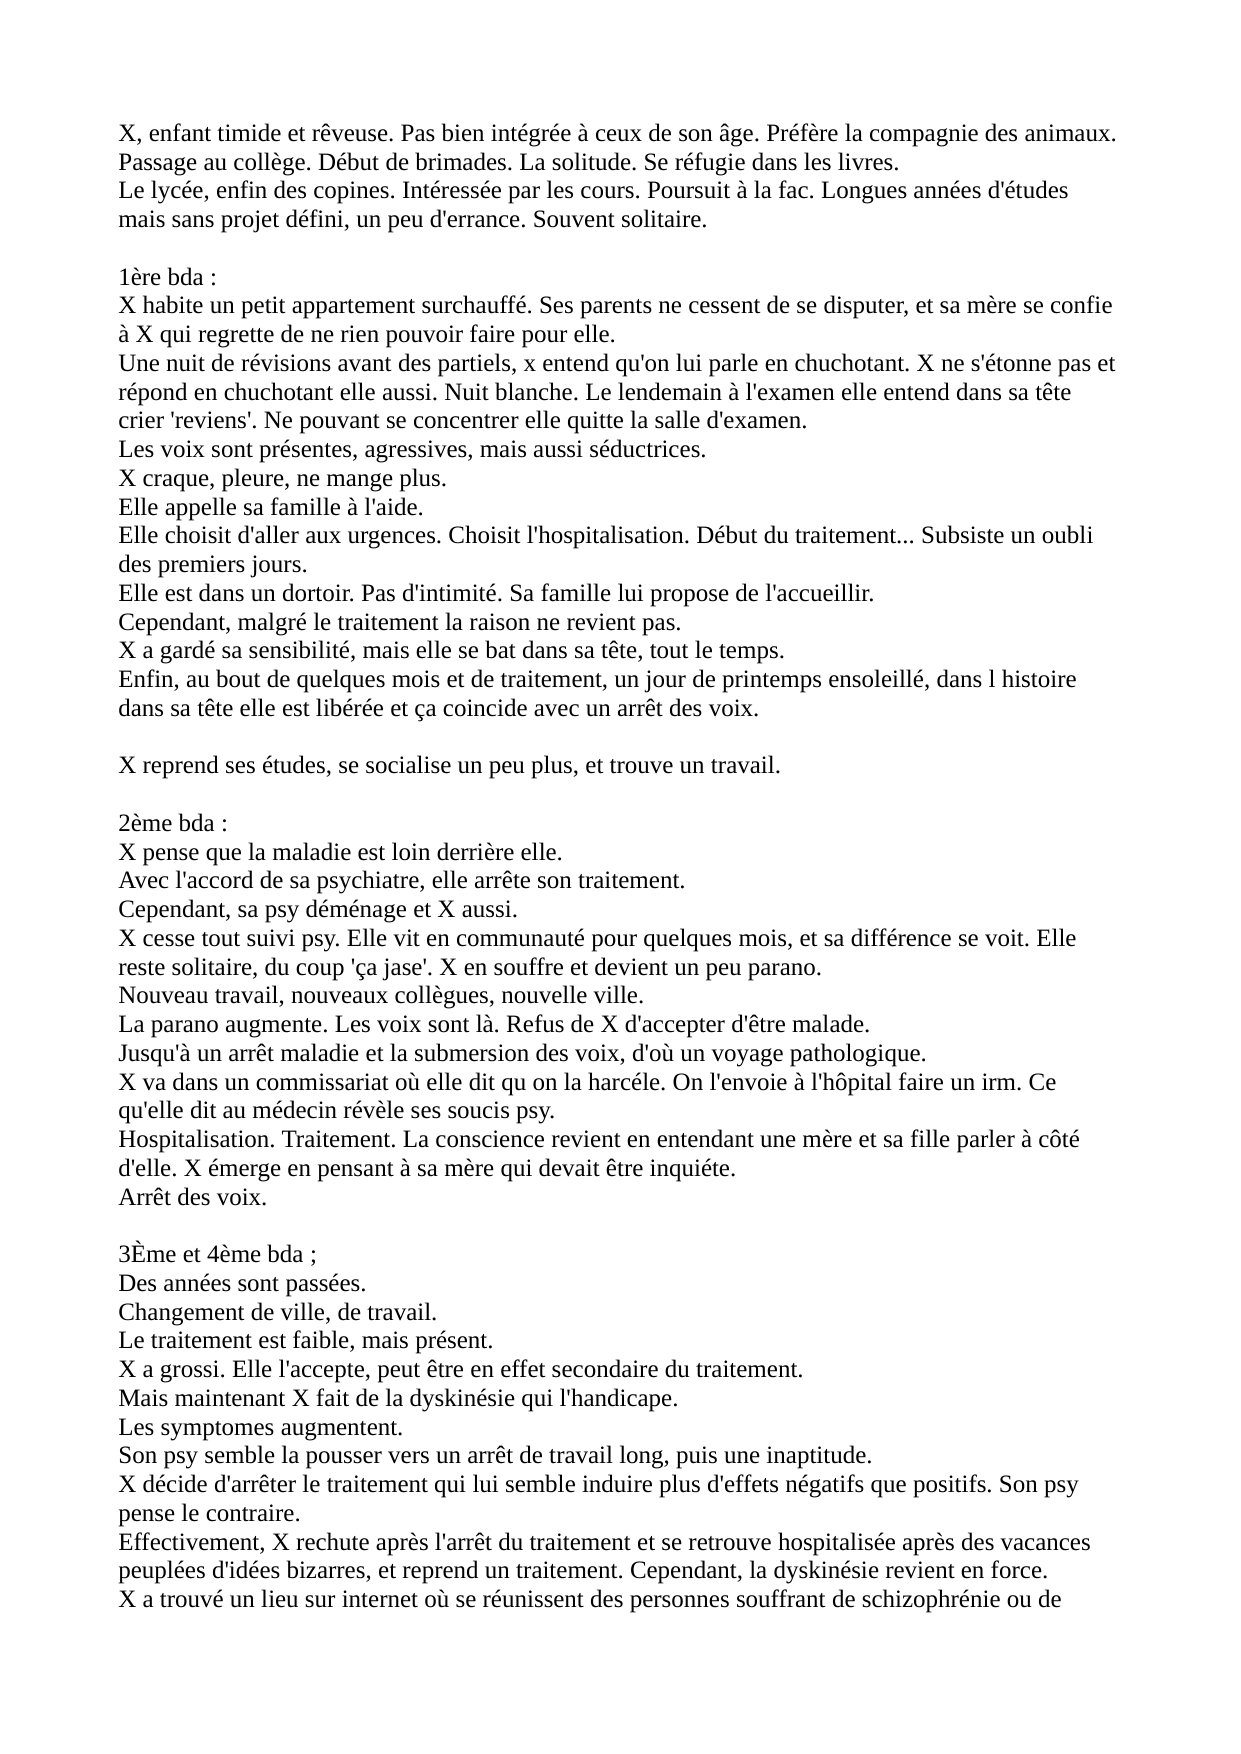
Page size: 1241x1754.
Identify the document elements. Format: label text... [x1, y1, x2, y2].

text X habite un petit appartement surchauffé. Ses parents ne cessent de se disputer, et sa mère se confie à X qui regrette de ne rien pouvoir faire pour elle. [118, 291, 1122, 348]
text 1ère bda : [118, 262, 1122, 291]
text X pense que la maladie est loin derrière elle. Avec l'accord de sa psychiatre, elle arrête son traitement. Cependant, sa psy déménage et X aussi. X cesse tout suivi psy. Elle vit en communauté pour quelques mois, et sa différence se voit. Elle reste solitaire, du coup 'ça jase'. X en souffre et devient un peu parano. Nouveau travail, nouveaux collègues, nouvelle ville. La parano augmente. Les voix sont là. Refus de X d'accepter d'être malade. Jusqu'à un arrêt maladie et la submersion des voix, d'où un voyage pathologique. [118, 837, 1122, 1067]
text Une nuit de révisions avant des partiels, x entend qu'on lui parle en chuchotant. X ne s'étonne pas et répond en chuchotant elle aussi. Nuit blanche. Le lendemain à l'examen elle entend dans sa tête crier 'reviens'. Ne pouvant se concentrer elle quitte la salle d'examen. Les voix sont présentes, agressives, mais aussi séductrices. X craque, pleure, ne mange plus. Elle appelle sa famille à l'aide. Elle choisit d'aller aux urgences. Choisit l'hospitalisation. Début du traitement... Subsiste un oubli des premiers jours. Elle est dans un dortoir. Pas d'intimité. Sa famille lui propose de l'accueillir. Cependant, malgré le traitement la raison ne revient pas. X a gardé sa sensibilité, mais elle se bat dans sa tête, tout le temps. Enfin, au bout de quelques mois et de traitement, un jour de printemps ensoleillé, dans l histoire dans sa tête elle est libérée et ça coincide avec un arrêt des voix. [118, 348, 1122, 722]
text X va dans un commissariat où elle dit qu on la harcéle. On l'envoie à l'hôpital faire un irm. Ce qu'elle dit au médecin révèle ses soucis psy. Hospitalisation. Traitement. La conscience revient en entendant une mère et sa fille parler à côté d'elle. X émerge en pensant à sa mère qui devait être inquiéte. Arrêt des voix. 3Ème et 4ème bda ; [118, 1067, 1122, 1268]
text X reprend ses études, se socialise un peu plus, et trouve un travail. [118, 751, 1122, 779]
text Des années sont passées. [118, 1268, 1122, 1297]
text X décide d'arrêter le traitement qui lui semble induire plus d'effets négatifs que positifs. Son psy pense le contraire. Effectivement, X rechute après l'arrêt du traitement et se retrouve hospitalisée après des vacances peuplées d'idées bizarres, et reprend un traitement. Cependant, la dyskinésie revient en force. [118, 1469, 1122, 1584]
text X a trouvé un lieu sur internet où se réunissent des personnes souffrant de schizophrénie ou de [118, 1584, 1122, 1613]
text Les symptomes augmentent. Son psy semble la pousser vers un arrêt de travail long, puis une inaptitude. [118, 1412, 1122, 1469]
text Le lycée, enfin des copines. Intéressée par les cours. Poursuit à la fac. Longues années d'études mais sans projet défini, un peu d'errance. Souvent solitaire. [118, 176, 1122, 262]
text 2ème bda : [118, 808, 1122, 837]
text X, enfant timide et rêveuse. Pas bien intégrée à ceux de son âge. Préfère la compagnie des animaux. Passage au collège. Début de brimades. La solitude. Se réfugie dans les livres. [118, 118, 1122, 176]
text Changement de ville, de travail. Le traitement est faible, mais présent. X a grossi. Elle l'accepte, peut être en effet secondaire du traitement. Mais maintenant X fait de la dyskinésie qui l'handicape. [118, 1297, 1122, 1412]
